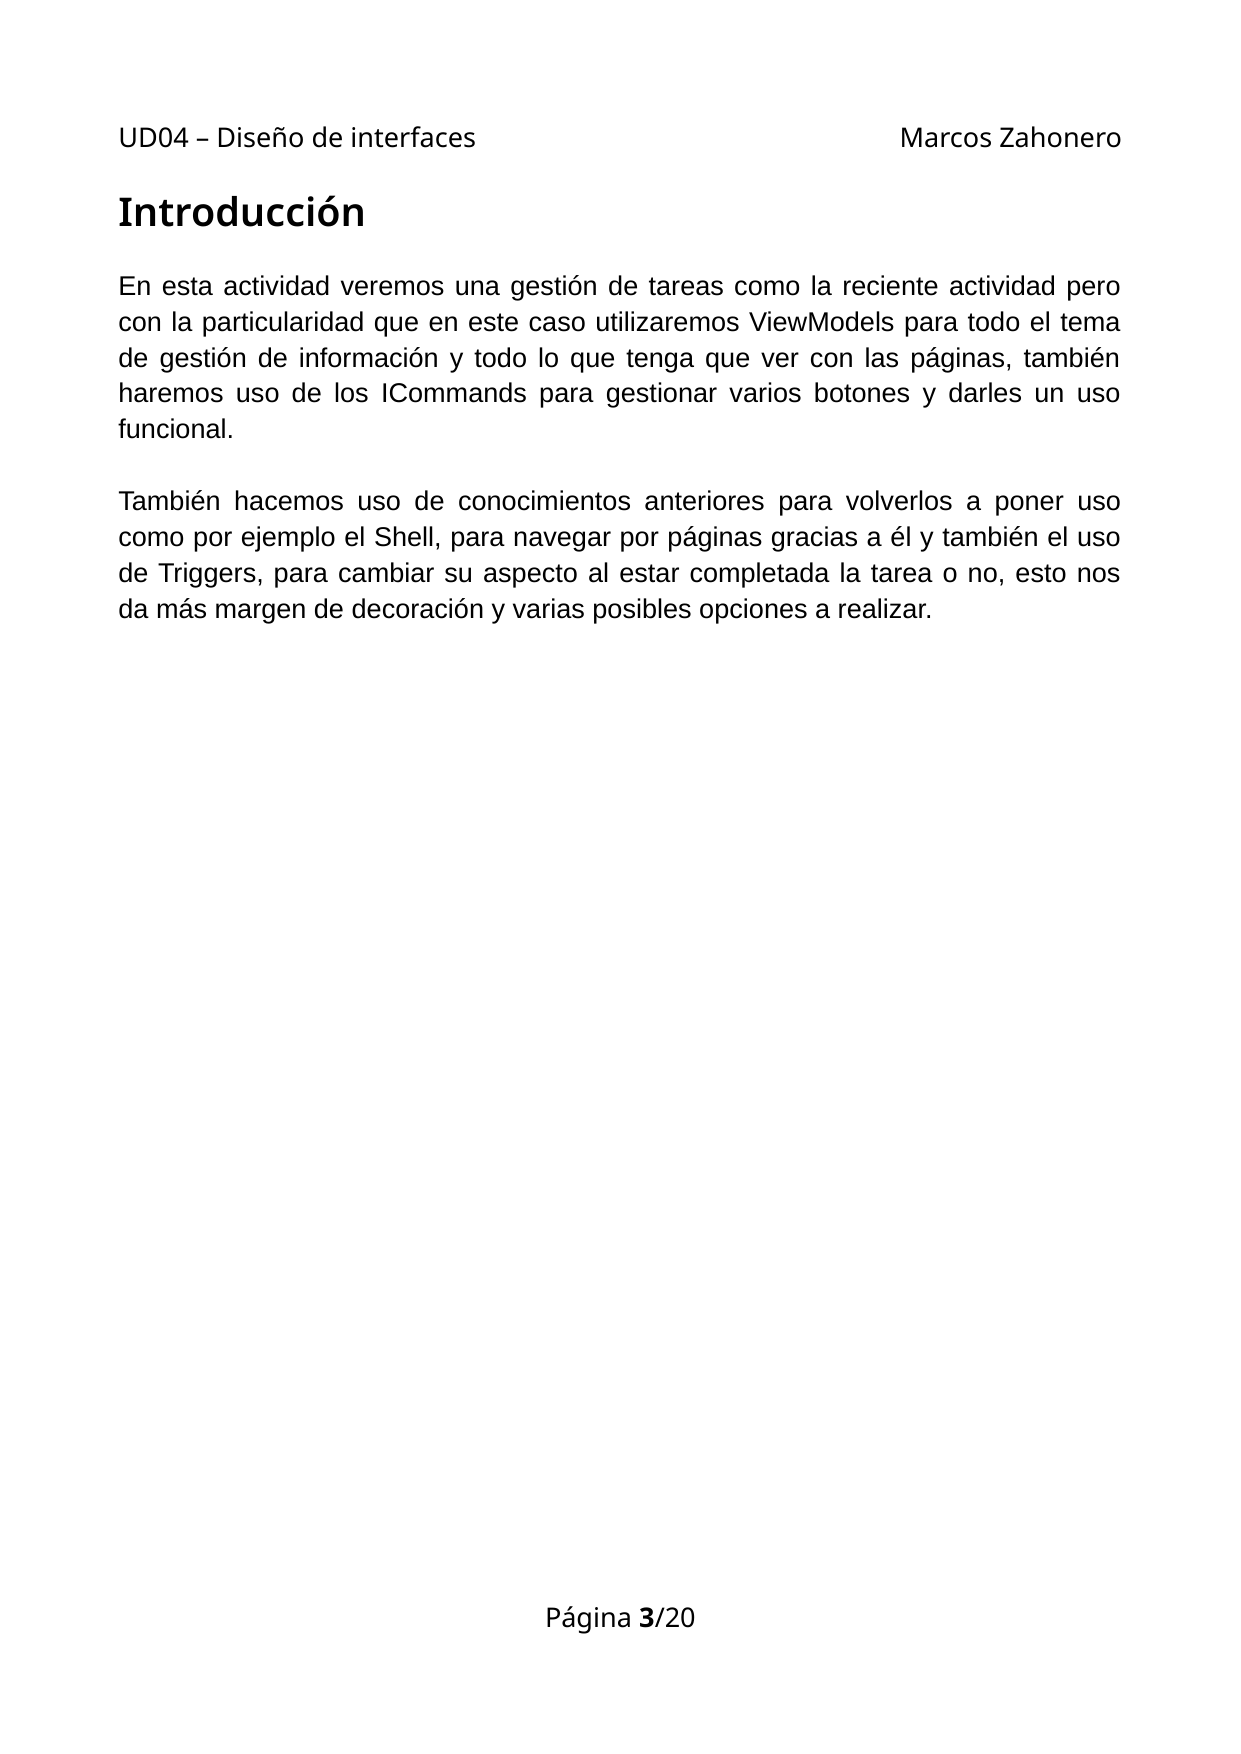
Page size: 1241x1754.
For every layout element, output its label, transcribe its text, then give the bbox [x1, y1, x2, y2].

text En esta actividad veremos una gestión de tareas como la reciente actividad pero con la particularidad que en este caso utilizaremos ViewModels para todo el tema de gestión de información y todo lo que tenga que ver con las páginas, también haremos uso de los ICommands para gestionar varios botones y darles un uso funcional. [118, 270, 1122, 445]
text También hacemos uso de conocimientos anteriores para volverlos a poner uso como por ejemplo el Shell, para navegar por páginas gracias a él y también el uso de Triggers, para cambiar su aspecto al estar completada la tarea o no, esto nos da más margen de decoración y varias posibles opciones a realizar. [118, 485, 1122, 624]
subtitle Introducción [118, 184, 1122, 238]
